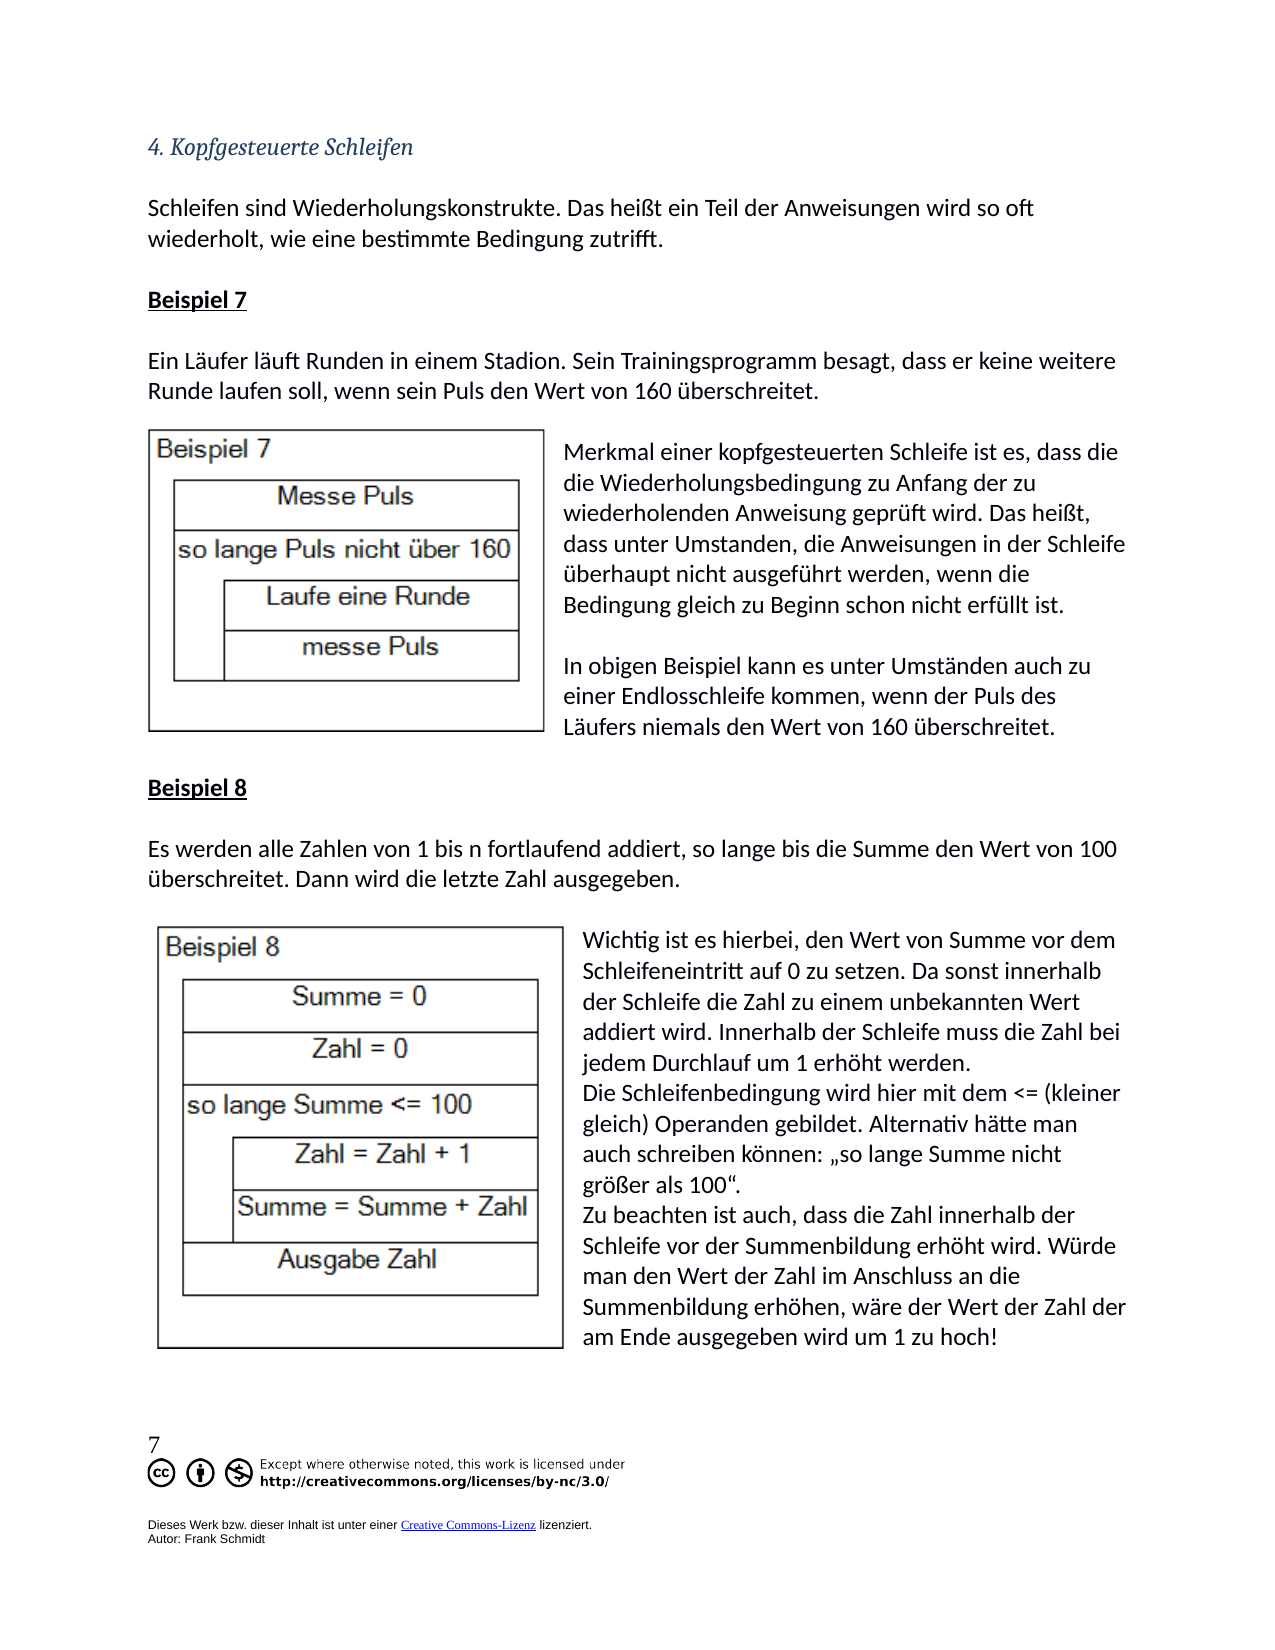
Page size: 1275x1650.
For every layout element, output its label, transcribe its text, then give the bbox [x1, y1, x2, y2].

text Schleifen sind Wiederholungskonstrukte. Das heißt ein Teil der Anweisungen wird so oft wiederholt, wie eine bestimmte Bedingung zutrifft. [148, 192, 1127, 253]
text Wichtig ist es hierbei, den Wert von Summe vor dem Schleifeneintritt auf 0 zu setzen. Da sonst innerhalb der Schleife die Zahl zu einem unbekannten Wert addiert wird. Innerhalb der Schleife muss die Zahl bei jedem Durchlauf um 1 erhöht werden. [564, 925, 1127, 1077]
text Ein Läufer läuft Runden in einem Stadion. Sein Trainingsprogramm besagt, dass er keine weitere Runde laufen soll, wenn sein Puls den Wert von 160 überschreitet. [148, 345, 1127, 406]
text Die Schleifenbedingung wird hier mit dem <= (kleiner gleich) Operanden gebildet. Alternativ hätte man auch schreiben können: „so lange Summe nicht größer als 100“. [564, 1077, 1127, 1199]
text In obigen Beispiel kann es unter Umständen auch zu einer Endlosschleife kommen, wenn der Puls des Läufers niemals den Wert von 160 überschreitet. [148, 650, 1127, 742]
text Es werden alle Zahlen von 1 bis n fortlaufend addiert, so lange bis die Summe den Wert von 100 überschreitet. Dann wird die letzte Zahl ausgegeben. [148, 833, 1127, 894]
text Beispiel 8 [148, 772, 1127, 803]
picture [147, 1458, 625, 1489]
subtitle 4. Kopfgesteuerte Schleifen [148, 133, 1127, 162]
picture [147, 428, 545, 732]
text Merkmal einer kopfgesteuerten Schleife ist es, dass die die Wiederholungsbedingung zu Anfang der zu wiederholenden Anweisung geprüft wird. Das heißt, dass unter Umstanden, die Anweisungen in der Schleife überhaupt nicht ausgeführt werden, wenn die Bedingung gleich zu Beginn schon nicht erfüllt ist. [545, 436, 1127, 619]
text Beispiel 7 [148, 284, 1127, 314]
picture [156, 925, 564, 1349]
text Zu beachten ist auch, dass die Zahl innerhalb der Schleife vor der Summenbildung erhöht wird. Würde man den Wert der Zahl im Anschluss an die Summenbildung erhöhen, wäre der Wert der Zahl der am Ende ausgegeben wird um 1 zu hoch! [148, 1199, 1127, 1352]
